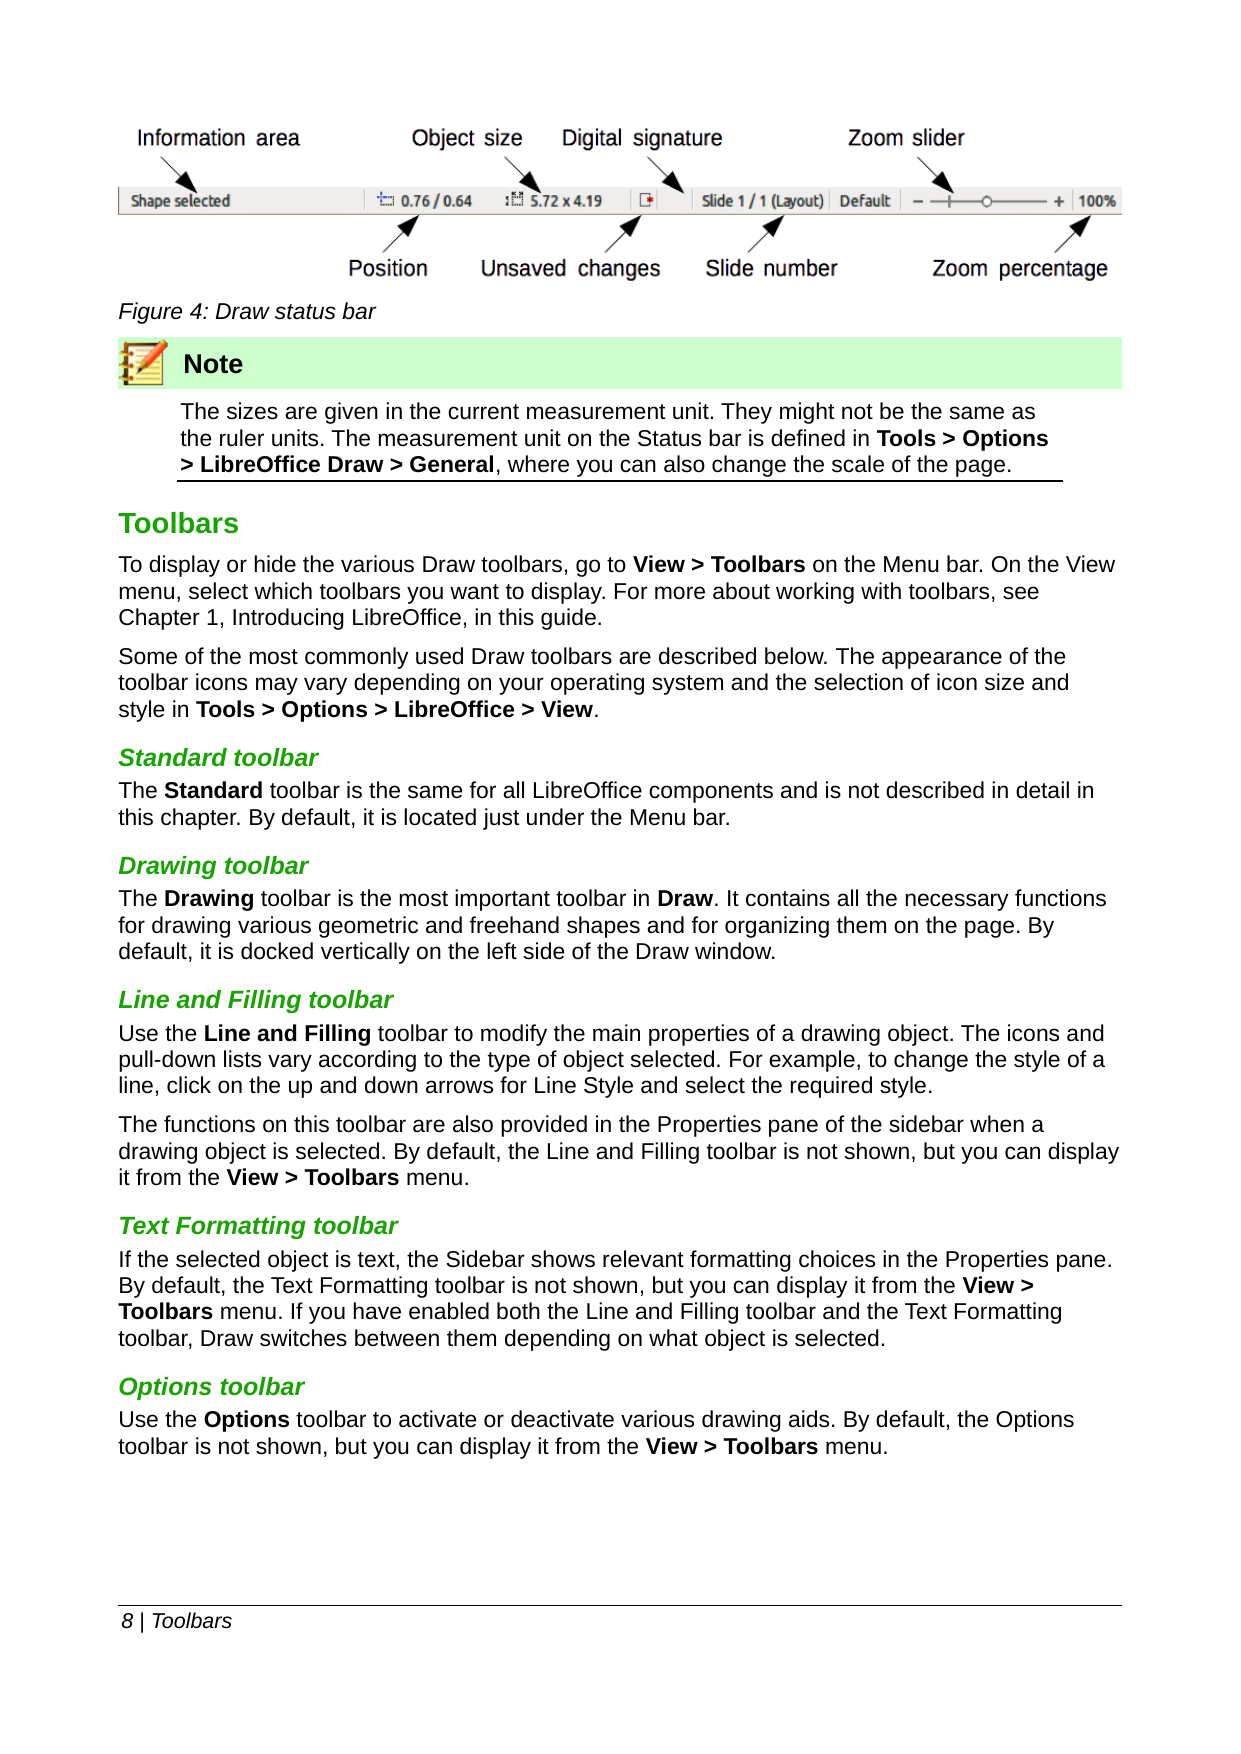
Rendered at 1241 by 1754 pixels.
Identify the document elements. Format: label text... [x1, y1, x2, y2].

text The Drawing toolbar is the most important toolbar in Draw. It contains all the necessary functions for drawing various geometric and freehand shapes and for organizing them on the page. By default, it is docked vertically on the left side of the Draw window. [118, 885, 1122, 964]
subtitle Drawing toolbar [118, 851, 1122, 879]
text The Standard toolbar is the same for all LibreOffice components and is not described in detail in this chapter. By default, it is located just under the Menu bar. [118, 777, 1122, 830]
picture [119, 338, 170, 389]
subtitle Options toolbar [118, 1372, 1122, 1400]
text If the selected object is text, the Sidebar shows relevant formatting choices in the Properties pane. By default, the Text Formatting toolbar is not shown, but you can display it from the View > Toolbars menu. If you have enabled both the Line and Filling toolbar and the Text Formatting toolbar, Draw switches between them depending on what object is selected. [118, 1246, 1122, 1351]
picture [118, 118, 1123, 287]
subtitle Line and Filling toolbar [118, 985, 1122, 1014]
subtitle Text Formatting toolbar [118, 1211, 1122, 1240]
text To display or hide the various Draw toolbars, go to View > Toolbars on the Menu bar. On the View menu, select which toolbars you want to display. For more about working with toolbars, see Chapter 1, Introducing LibreOffice, in this guide. [118, 551, 1122, 630]
subtitle Standard toolbar [118, 743, 1122, 771]
text Figure 4: Draw status bar [118, 298, 1122, 325]
text Use the Options toolbar to activate or deactivate various drawing aids. By default, the Options toolbar is not shown, but you can display it from the View > Toolbars menu. [118, 1406, 1122, 1459]
text The sizes are given in the current measurement unit. They might not be the same as the ruler units. The measurement unit on the Status bar is defined in Tools > Options > LibreOffice Draw > General, where you can also change the scale of the page. [177, 395, 1063, 480]
text Some of the most commonly used Draw toolbars are described below. The appearance of the toolbar icons may vary depending on your operating system and the selection of icon size and style in Tools > Options > LibreOffice > View. [118, 643, 1122, 722]
subtitle Note [118, 337, 1122, 389]
subtitle Toolbars [118, 506, 1122, 539]
text Use the Line and Filling toolbar to modify the main properties of a drawing object. The icons and pull-down lists vary according to the type of object selected. For example, to change the style of a line, click on the up and down arrows for Line Style and select the required style. [118, 1020, 1122, 1099]
text The functions on this toolbar are also provided in the Properties pane of the sidebar when a drawing object is selected. By default, the Line and Filling toolbar is not shown, but you can display it from the View > Toolbars menu. [118, 1111, 1122, 1190]
